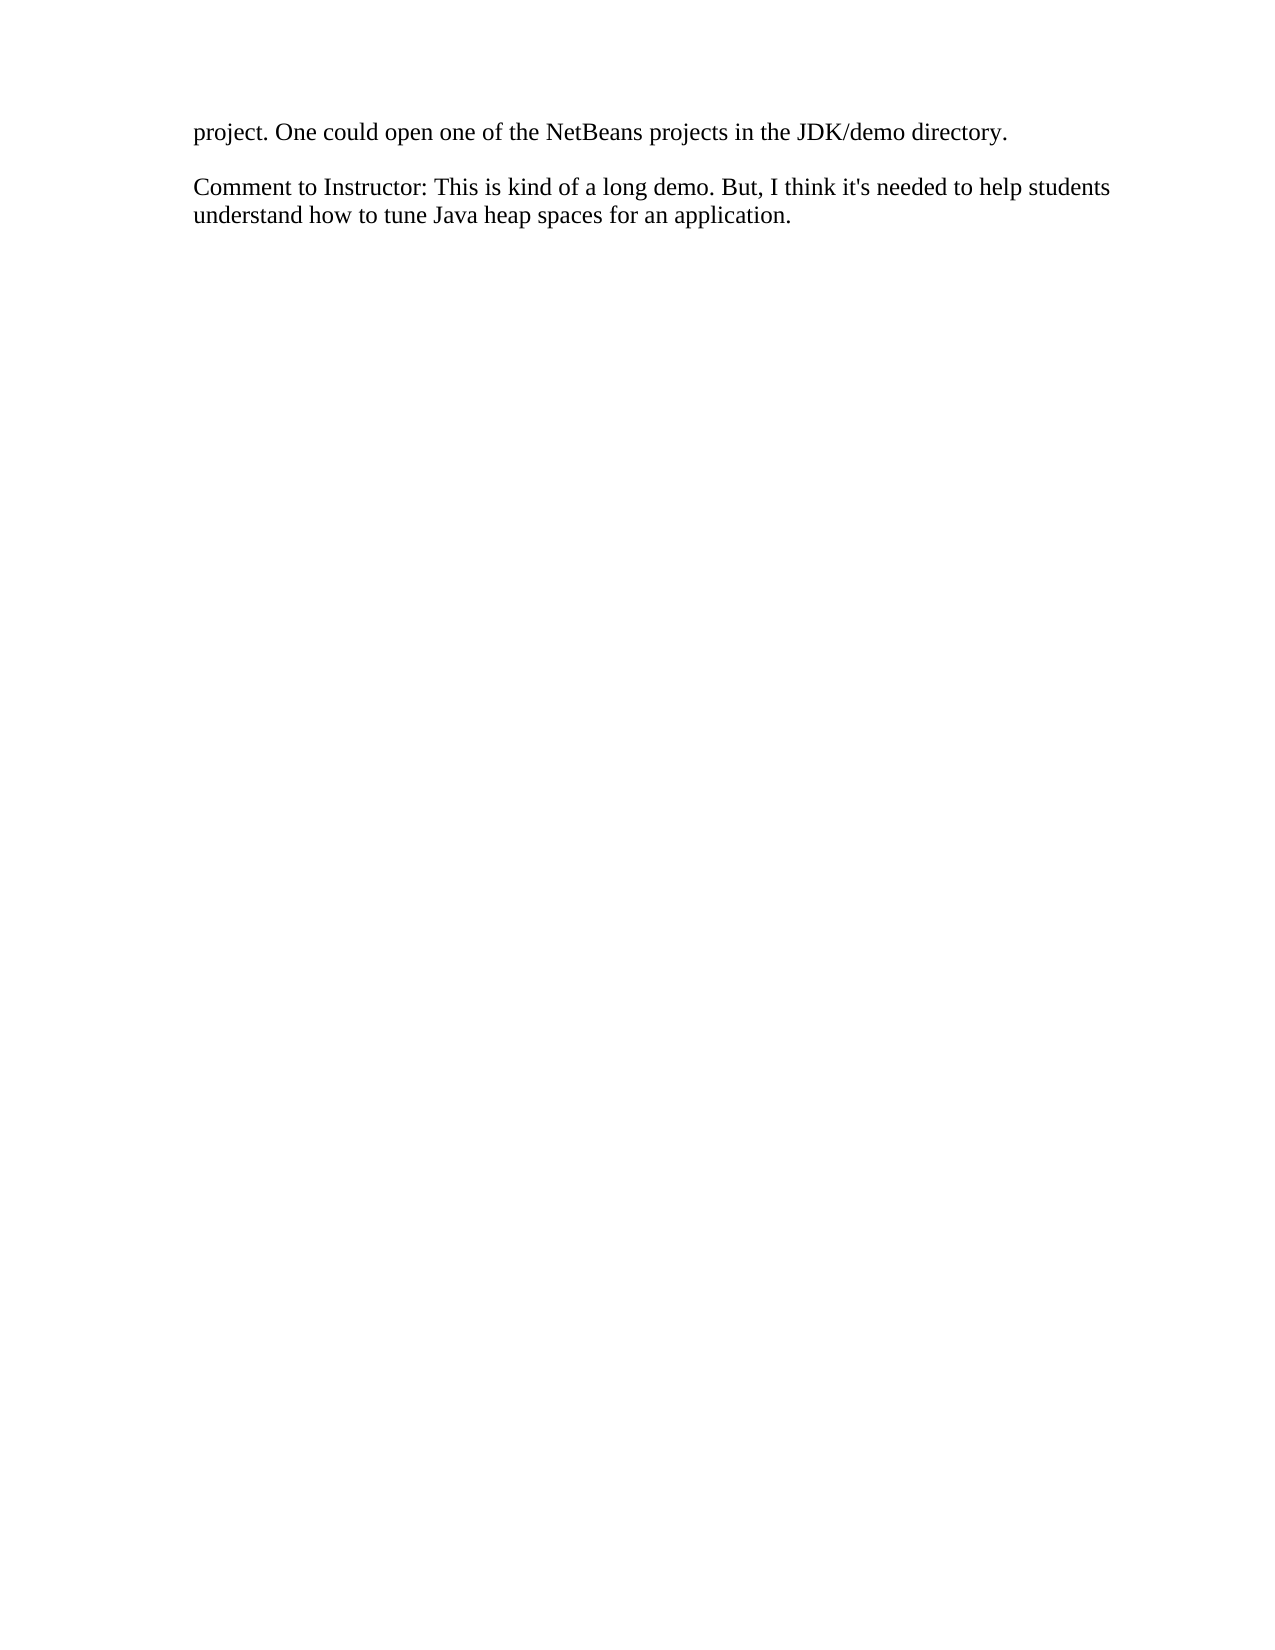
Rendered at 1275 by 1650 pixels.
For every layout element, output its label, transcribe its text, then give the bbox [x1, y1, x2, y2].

list project. One could open one of the NetBeans projects in the JDK/demo directory. Comment to Instructor: This is kind of a long demo. But, I think it's needed to help students understand how to tune Java heap spaces for an application. [156, 118, 1157, 257]
